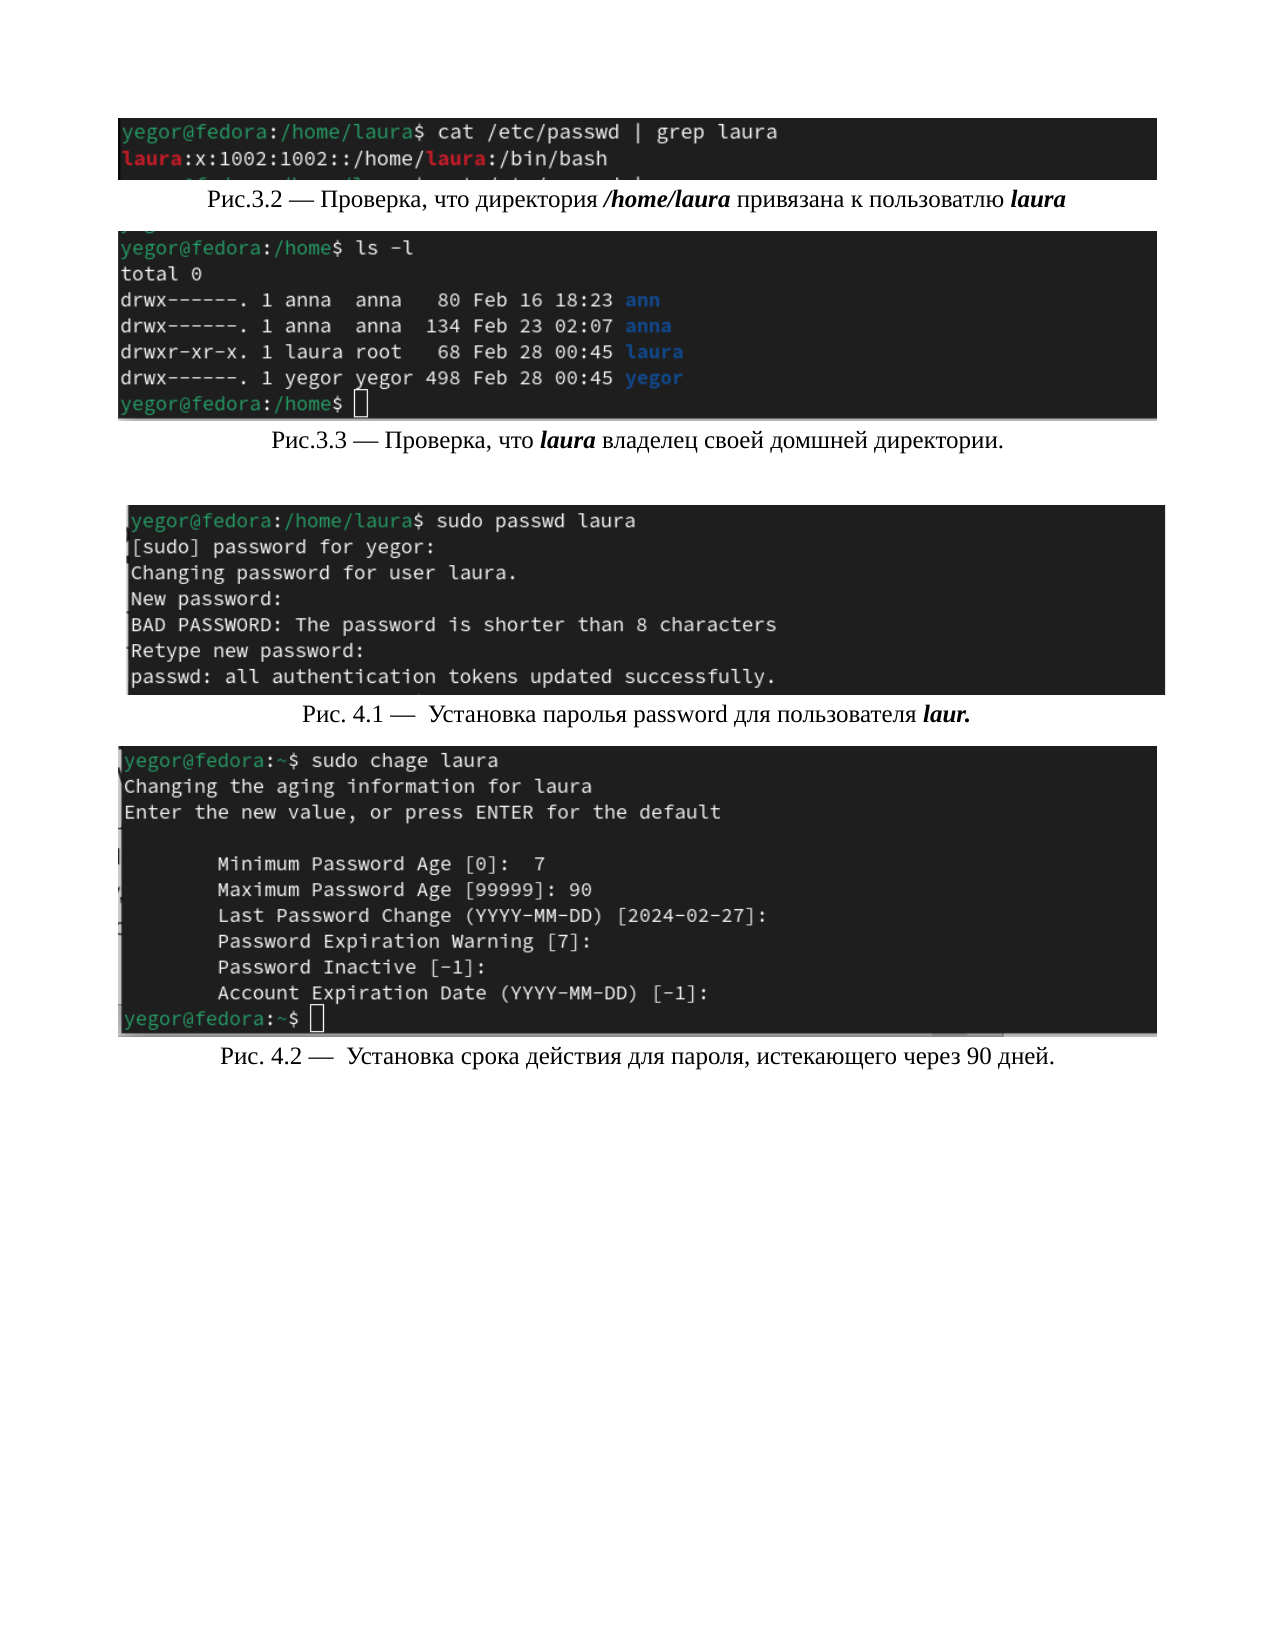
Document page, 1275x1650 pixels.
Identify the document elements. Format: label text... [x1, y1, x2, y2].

picture [118, 746, 1157, 1037]
text Рис.3.2 — Проверка, что директория /home/laura привязана к пользоватлю laura [118, 180, 1157, 213]
picture [118, 231, 1157, 421]
text Рис.3.3 — Проверка, что laura владелец своей домшней директории. [118, 421, 1157, 454]
text Рис. 4.1 — Установка паролья password для пользователя laur. [118, 520, 1157, 728]
picture [126, 505, 1166, 695]
picture [118, 118, 1157, 180]
text Рис. 4.2 — Установка cрока действия для пароля, истекающего через 90 дней. [118, 1037, 1157, 1070]
